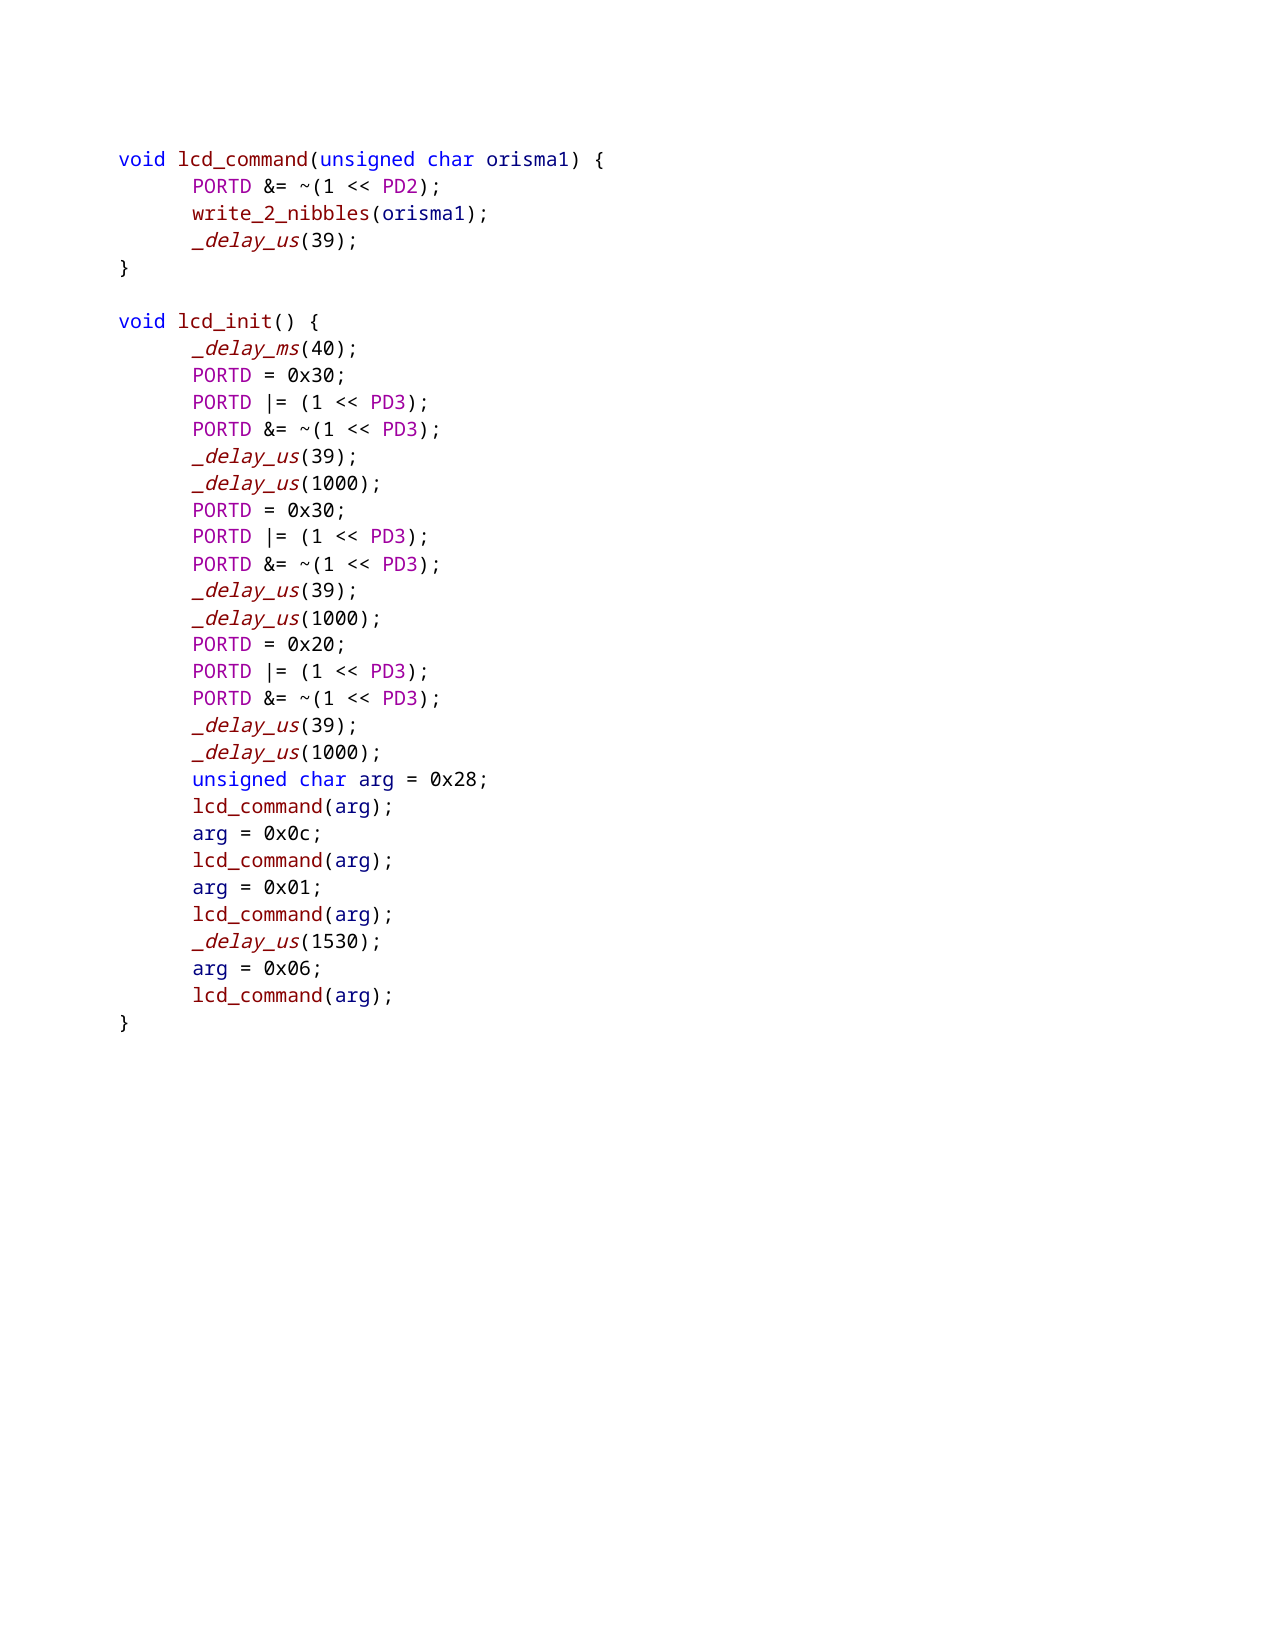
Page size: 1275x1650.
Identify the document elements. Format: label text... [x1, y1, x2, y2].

text _delay_us(39); [118, 226, 1157, 253]
text PORTD &= ~(1 << PD3); [118, 415, 1157, 442]
text } [118, 253, 1157, 280]
text _delay_ms(40); [118, 334, 1157, 361]
text unsigned char arg = 0x28; [118, 766, 1157, 793]
text arg = 0x0c; [118, 819, 1157, 847]
text PORTD = 0x30; [118, 361, 1157, 388]
text _delay_us(39); [118, 712, 1157, 739]
text } [118, 1008, 1157, 1035]
text _delay_us(39); [118, 577, 1157, 604]
text _delay_us(1530); [118, 927, 1157, 954]
text _delay_us(1000); [118, 739, 1157, 766]
text PORTD |= (1 << PD3); [118, 658, 1157, 685]
text PORTD |= (1 << PD3); [118, 388, 1157, 415]
text lcd_command(arg); [118, 847, 1157, 873]
text PORTD |= (1 << PD3); [118, 523, 1157, 550]
text void lcd_command(unsigned char orisma1) { [118, 145, 1157, 172]
text arg = 0x06; [118, 954, 1157, 981]
text lcd_command(arg); [118, 901, 1157, 927]
text lcd_command(arg); [118, 981, 1157, 1008]
text write_2_nibbles(orisma1); [118, 199, 1157, 226]
text _delay_us(1000); [118, 469, 1157, 496]
text void lcd_init() { [118, 307, 1157, 334]
text PORTD = 0x20; [118, 631, 1157, 658]
text arg = 0x01; [118, 873, 1157, 901]
text _delay_us(39); [118, 442, 1157, 469]
text PORTD &= ~(1 << PD3); [118, 685, 1157, 712]
text _delay_us(1000); [118, 604, 1157, 631]
text PORTD = 0x30; [118, 496, 1157, 523]
text PORTD &= ~(1 << PD3); [118, 550, 1157, 577]
text lcd_command(arg); [118, 793, 1157, 819]
text PORTD &= ~(1 << PD2); [118, 172, 1157, 199]
